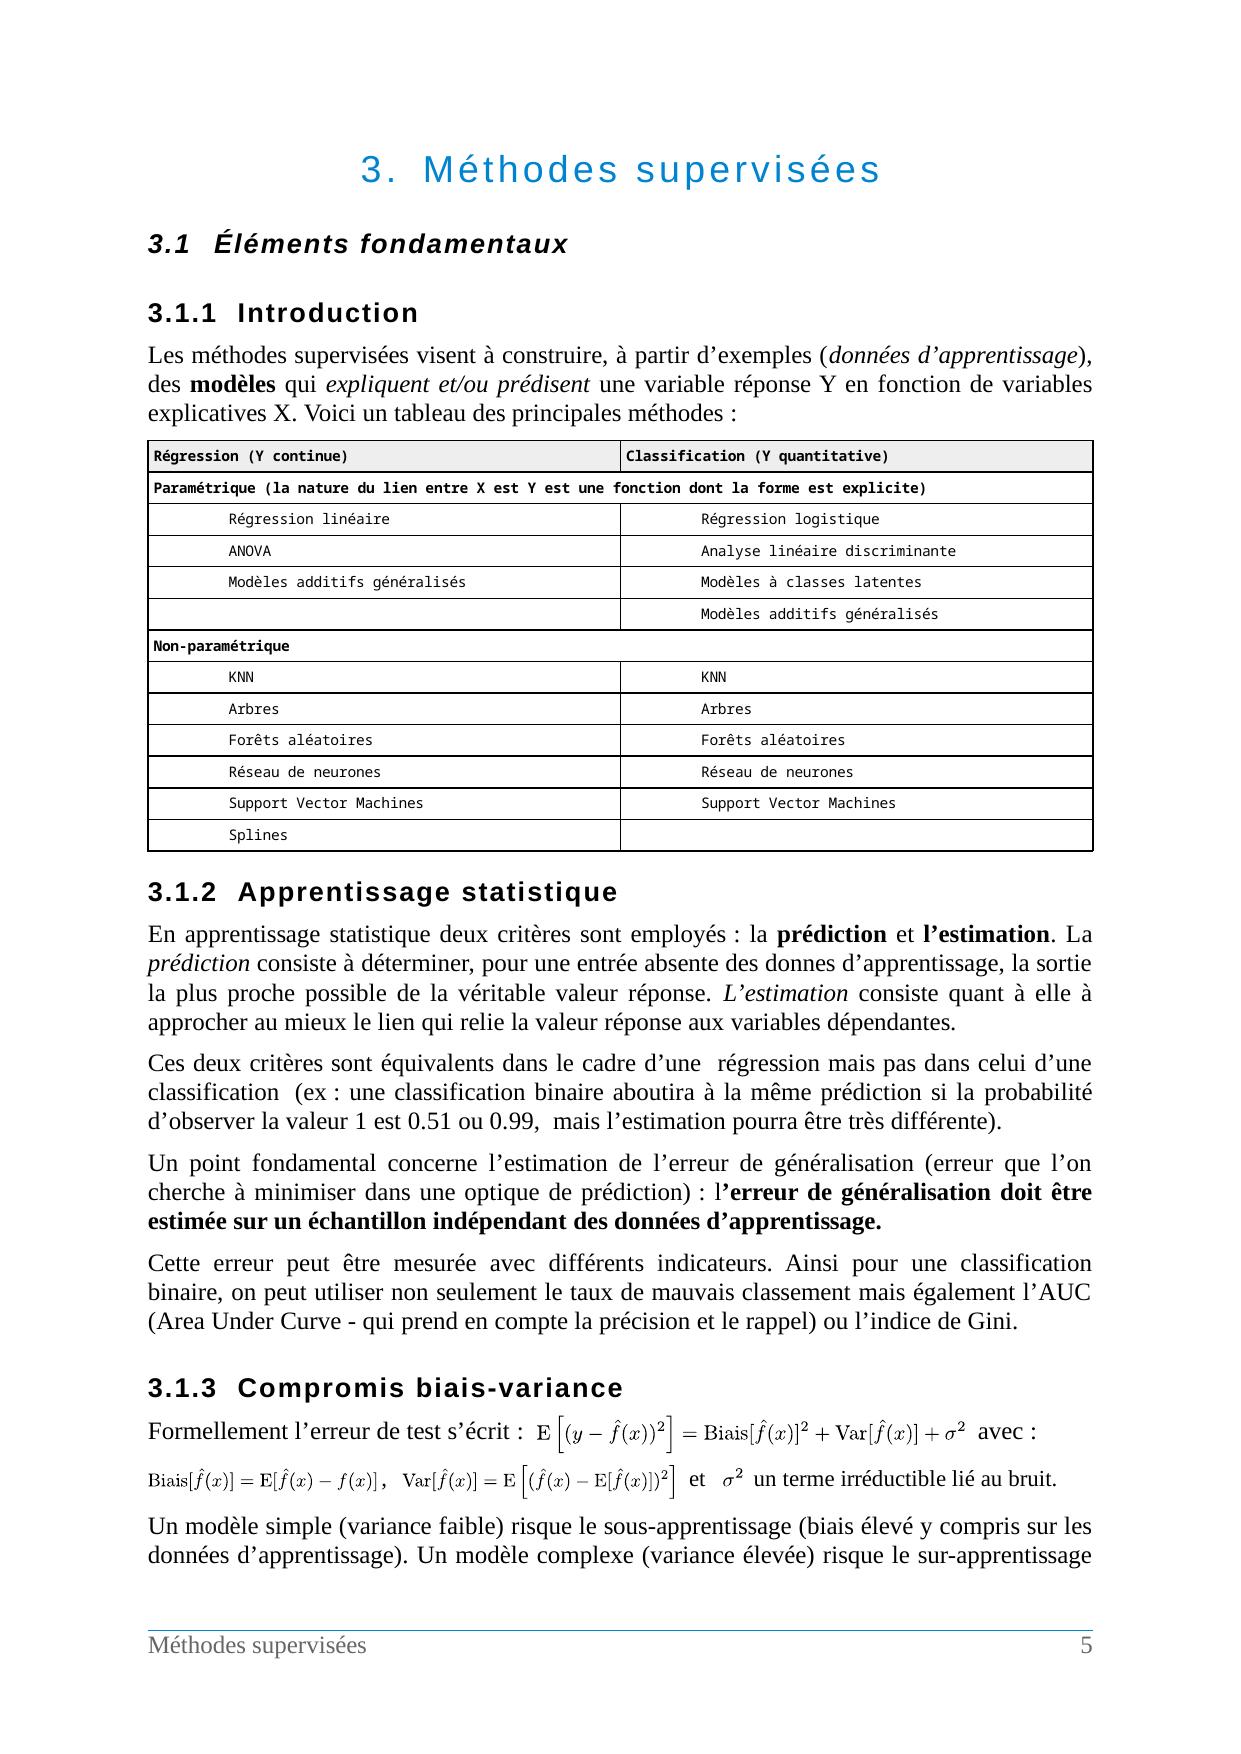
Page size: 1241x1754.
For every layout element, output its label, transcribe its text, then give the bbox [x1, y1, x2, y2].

subtitle Éléments fondamentaux [148, 228, 1093, 259]
table_cell Arbres [149, 694, 620, 724]
table_cell Support Vector Machines [621, 789, 1092, 818]
table_cell Régression logistique [621, 504, 1092, 534]
table_cell [149, 599, 620, 629]
table_cell Non-paramétrique [149, 631, 1092, 661]
table_cell Splines [149, 820, 620, 850]
text et un terme irréductible lié au bruit. [674, 1465, 1093, 1499]
text Ces deux critères sont équivalents dans le cadre d’une régression mais pas dans celui d’une classification (ex : une classification binaire aboutira à la même prédiction si la probabilité d’observer la valeur 1 est 0.51 ou 0.99, mais l’estimation pourra être très différente). [148, 1048, 1093, 1135]
table_header Régression (Y continue) [149, 441, 620, 471]
text Un modèle simple (variance faible) risque le sous-apprentissage (biais élevé y compris sur les données d’apprentissage). Un modèle complexe (variance élevée) risque le sur-apprentissage [148, 1511, 1093, 1569]
table_cell Support Vector Machines [149, 789, 620, 818]
table_cell KNN [149, 662, 620, 692]
subtitle Apprentissage statistique [148, 876, 1093, 907]
table_cell Forêts aléatoires [621, 725, 1092, 755]
table_cell Réseau de neurones [621, 757, 1092, 787]
table_cell Modèles additifs généralisés [621, 599, 1092, 629]
text Formellement l’erreur de test s’écrit : [148, 1416, 536, 1453]
table_cell Réseau de neurones [149, 757, 620, 787]
text avec : [965, 1416, 1093, 1453]
subtitle Méthodes supervisées [148, 148, 1093, 191]
table_cell ANOVA [149, 536, 620, 566]
subtitle Introduction [148, 297, 1093, 328]
table_cell Modèles additifs généralisés [149, 567, 620, 598]
text En apprentissage statistique deux critères sont employés : la prédiction et l’estimation. La prédiction consiste à déterminer, pour une entrée absente des donnes d’apprentissage, la sortie la plus proche possible de la véritable valeur réponse. L’estimation consiste quant à elle à approcher au mieux le lien qui relie la valeur réponse aux variables dépendantes. [148, 919, 1093, 1036]
table_cell Régression linéaire [149, 504, 620, 534]
subtitle Compromis biais-variance [148, 1372, 1093, 1403]
table_cell Paramétrique (la nature du lien entre X est Y est une fonction dont la forme est explicite) [149, 473, 1092, 503]
table_cell Analyse linéaire discriminante [621, 536, 1092, 566]
text Un point fondamental concerne l’estimation de l’erreur de généralisation (erreur que l’on cherche à minimiser dans une optique de prédiction) : l’erreur de généralisation doit être estimée sur un échantillon indépendant des données d’apprentissage. [148, 1148, 1093, 1235]
table_header Classification (Y quantitative) [621, 441, 1092, 471]
table_cell [621, 820, 1092, 850]
table_cell Modèles à classes latentes [621, 567, 1092, 598]
text Les méthodes supervisées visent à construire, à partir d’exemples (données d’apprentissage), des modèles qui expliquent et/ou prédisent une variable réponse Y en fonction de variables explicatives X. Voici un tableau des principales méthodes : [148, 340, 1093, 427]
table_cell KNN [621, 662, 1092, 692]
text , [148, 1465, 402, 1499]
table_cell Arbres [621, 694, 1092, 724]
table_cell Forêts aléatoires [149, 725, 620, 755]
text Cette erreur peut être mesurée avec différents indicateurs. Ainsi pour une classification binaire, on peut utiliser non seulement le taux de mauvais classement mais également l’AUC (Area Under Curve - qui prend en compte la précision et le rappel) ou l’indice de Gini. [148, 1247, 1093, 1334]
